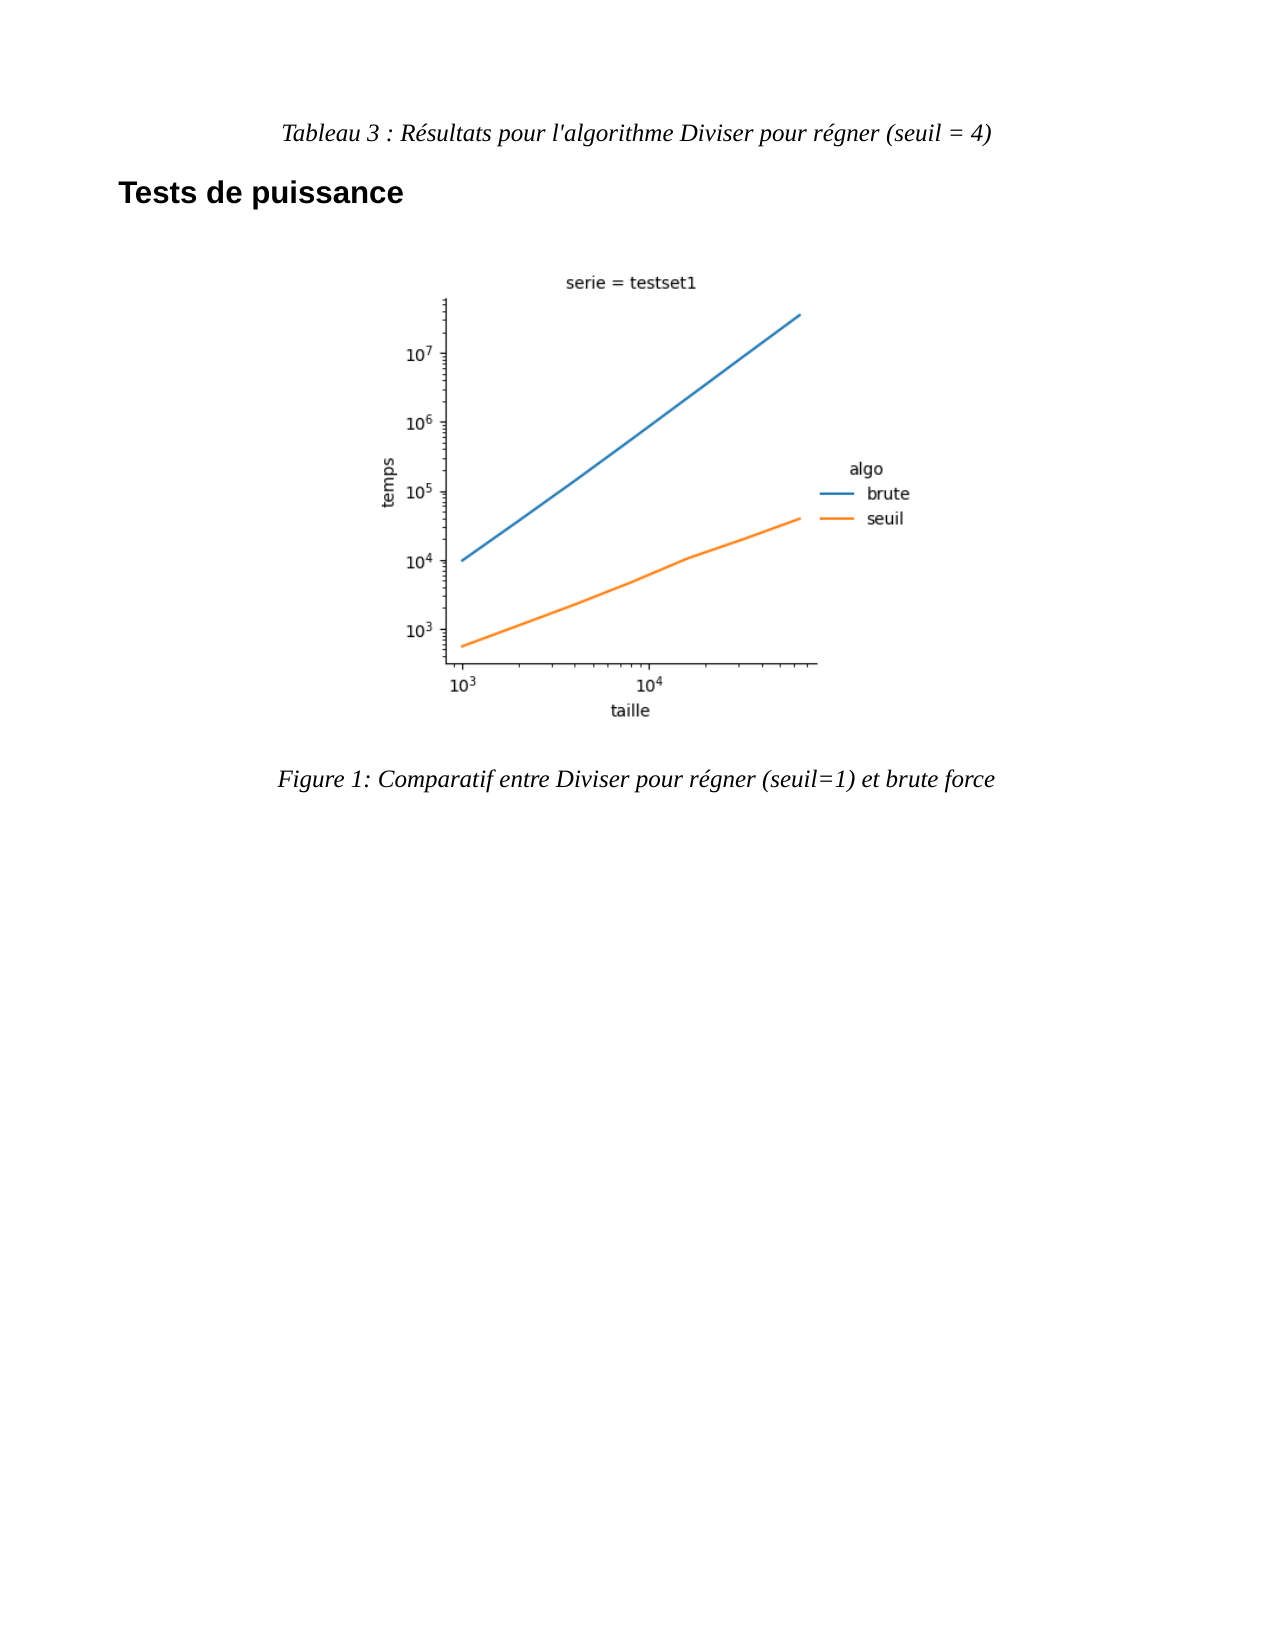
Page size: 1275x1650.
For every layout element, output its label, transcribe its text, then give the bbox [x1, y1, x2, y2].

text Tableau 3 : Résultats pour l'algorithme Diviser pour régner (seuil = 4) [118, 118, 1157, 147]
text Figure 1: Comparatif entre Diviser pour régner (seuil=1) et brute force [118, 764, 1157, 793]
subtitle Tests de puissance [118, 174, 1157, 210]
